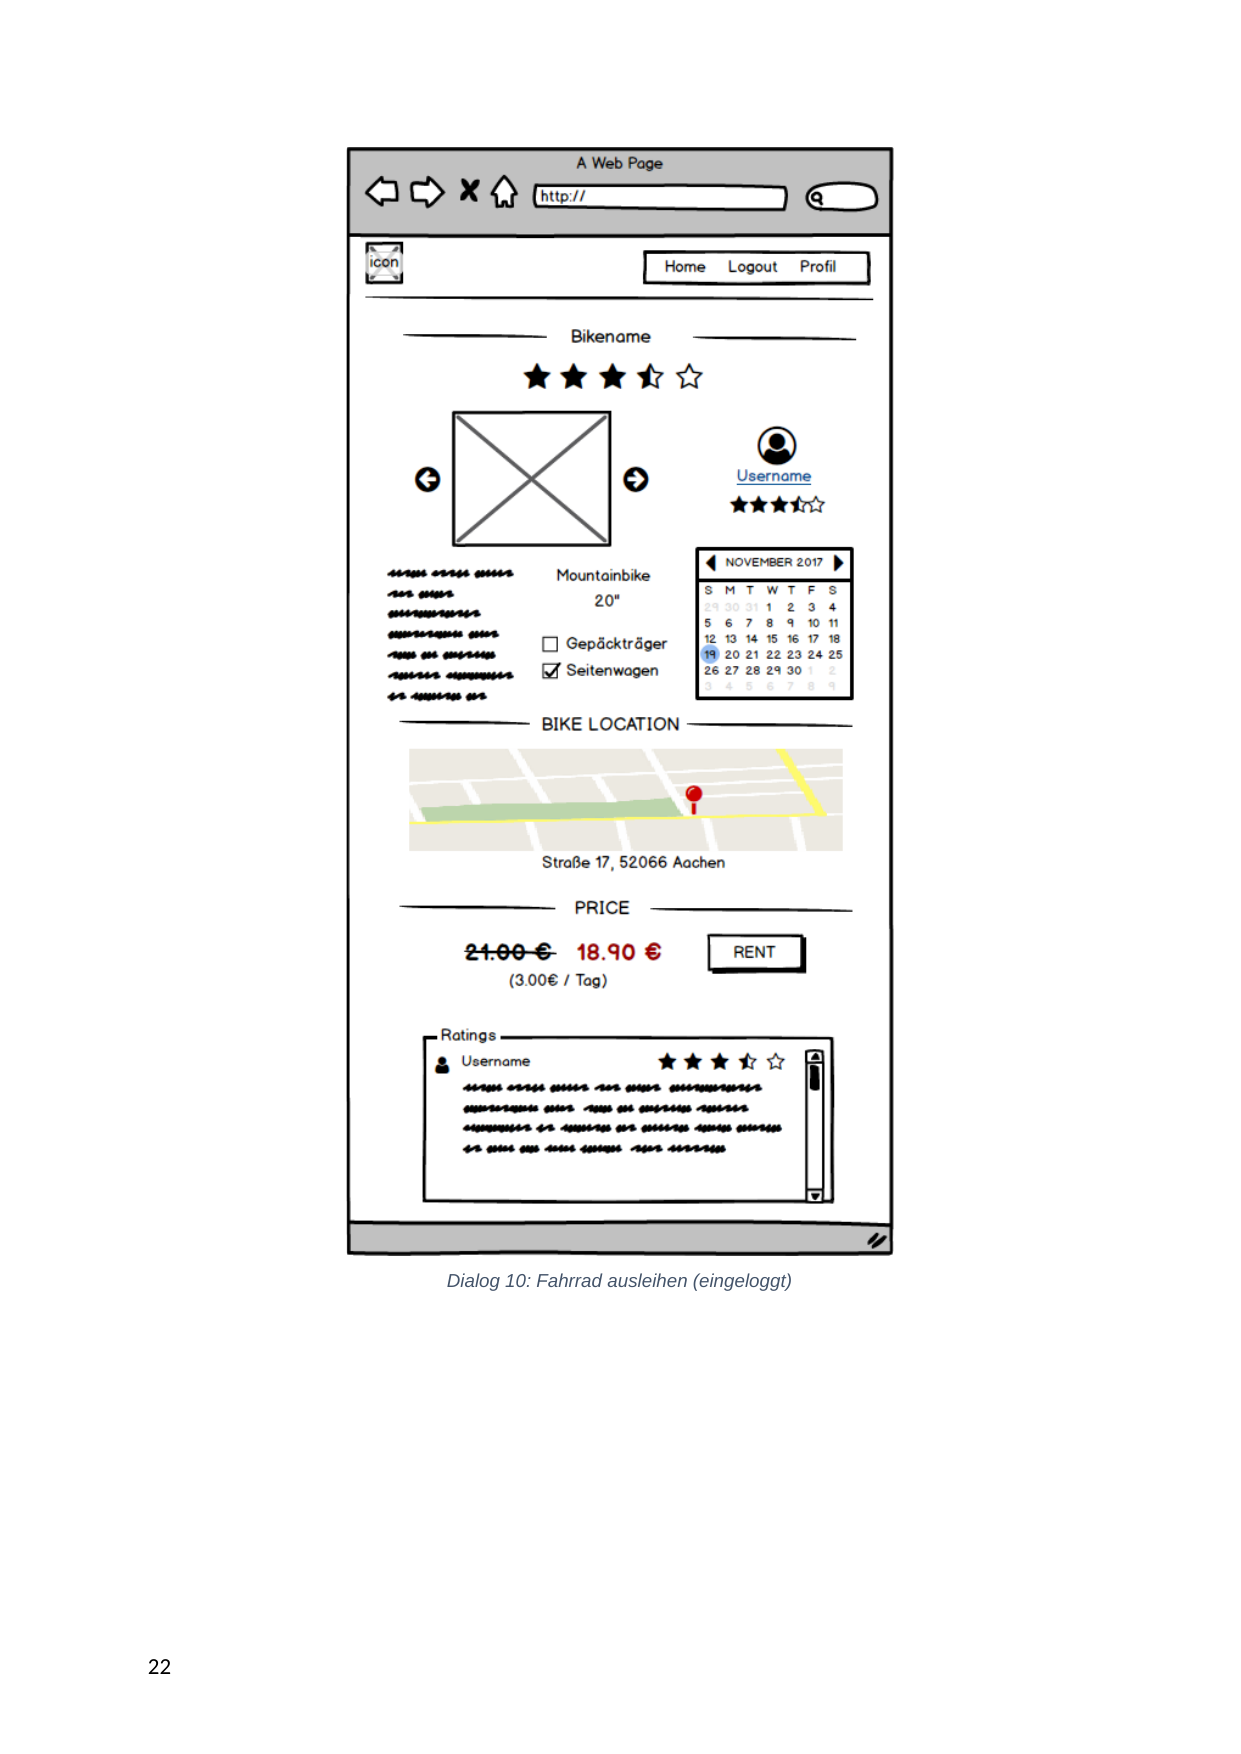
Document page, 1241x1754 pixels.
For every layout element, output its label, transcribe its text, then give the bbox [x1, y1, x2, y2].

picture [346, 147, 894, 1256]
text Dialog 10: Fahrrad ausleihen (eingeloggt) [148, 1270, 1093, 1292]
